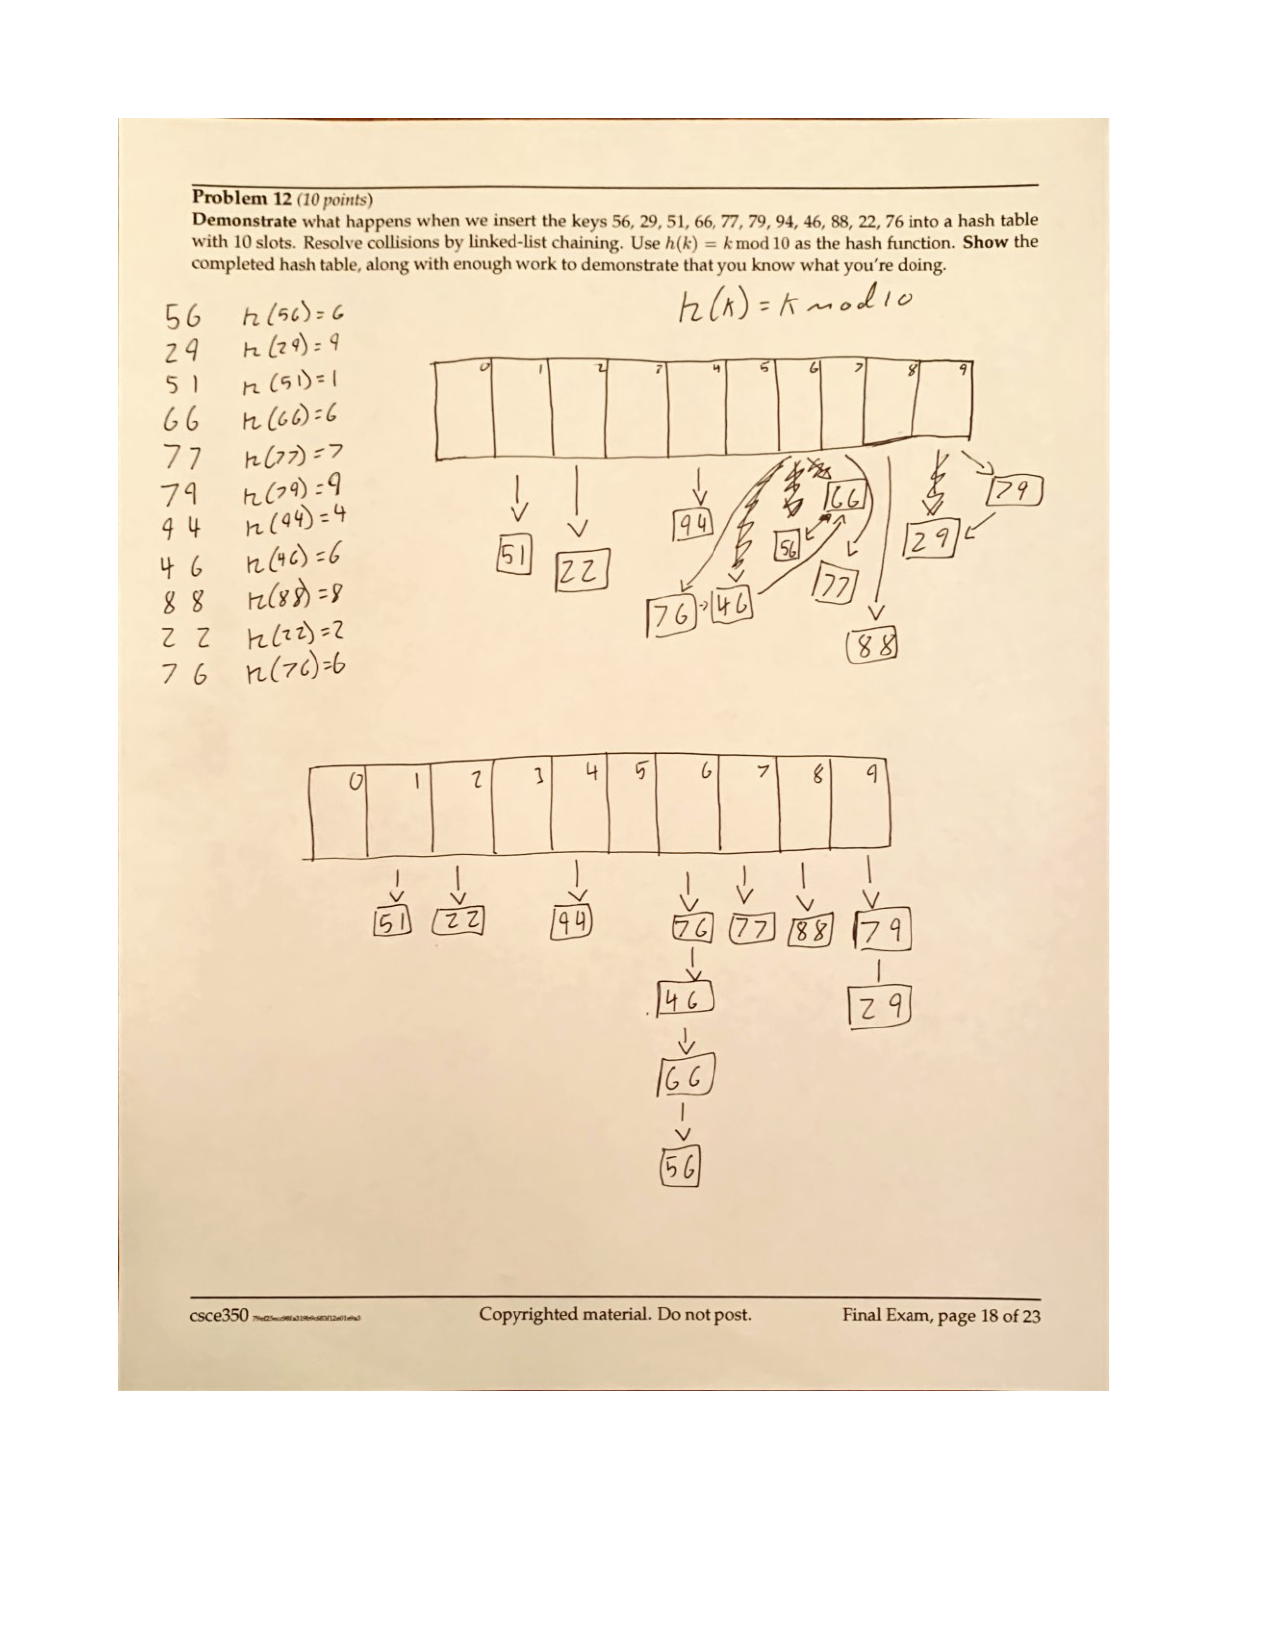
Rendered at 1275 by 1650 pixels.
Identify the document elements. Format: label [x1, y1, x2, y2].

picture [118, 118, 1110, 1391]
